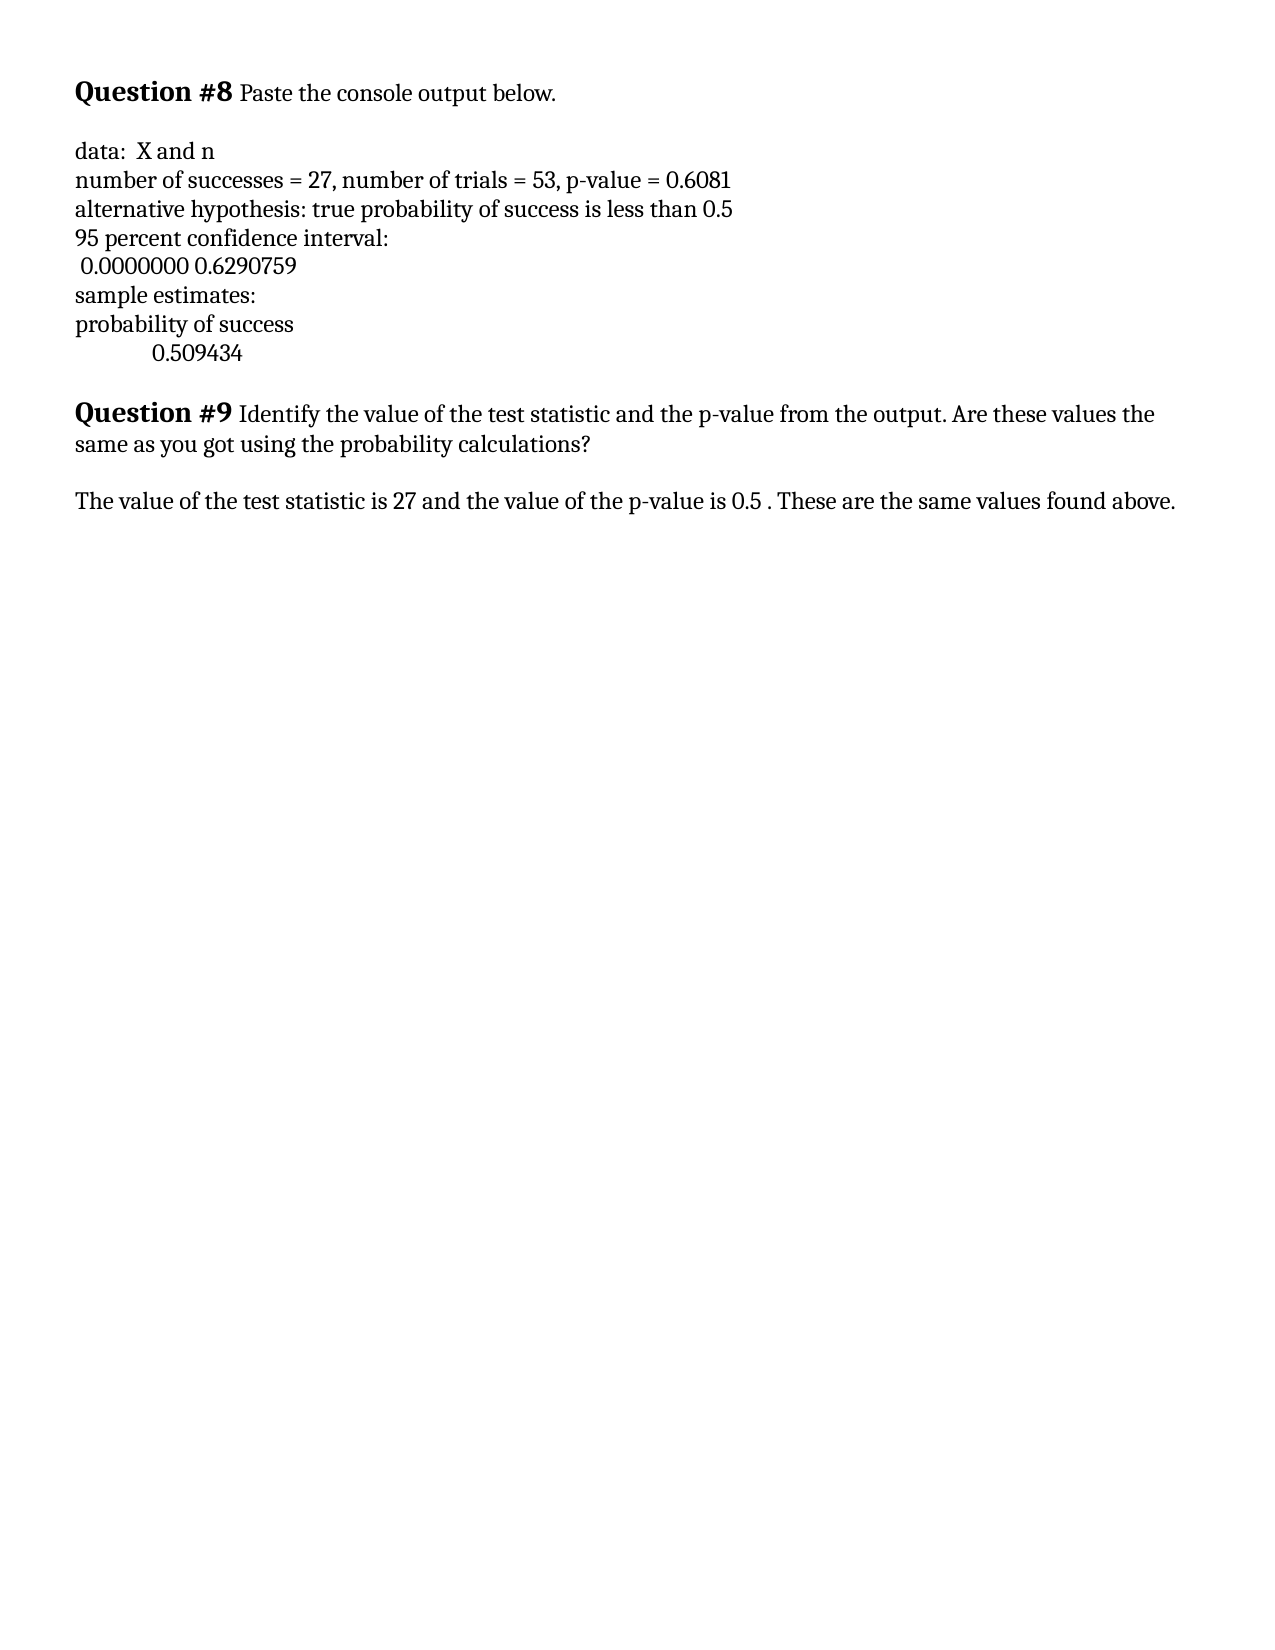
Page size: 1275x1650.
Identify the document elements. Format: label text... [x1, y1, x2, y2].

text alternative hypothesis: true probability of success is less than 0.5 [75, 195, 1200, 223]
text probability of success [75, 310, 1200, 338]
text data: X and n [75, 137, 1200, 166]
text The value of the test statistic is 27 and the value of the p-value is 0.5 . These are the same values found above. [75, 487, 1200, 516]
text 0.0000000 0.6290759 [75, 252, 1200, 281]
text number of successes = 27, number of trials = 53, p-value = 0.6081 [75, 166, 1200, 195]
text 95 percent confidence interval: [75, 223, 1200, 252]
text Question #8 Paste the console output below. [75, 75, 1200, 108]
text sample estimates: [75, 281, 1200, 310]
text Question #9 Identify the value of the test statistic and the p-value from the output. Are these values the same as you got using the probability calculations? [75, 396, 1200, 458]
text 0.509434 [75, 338, 1200, 367]
